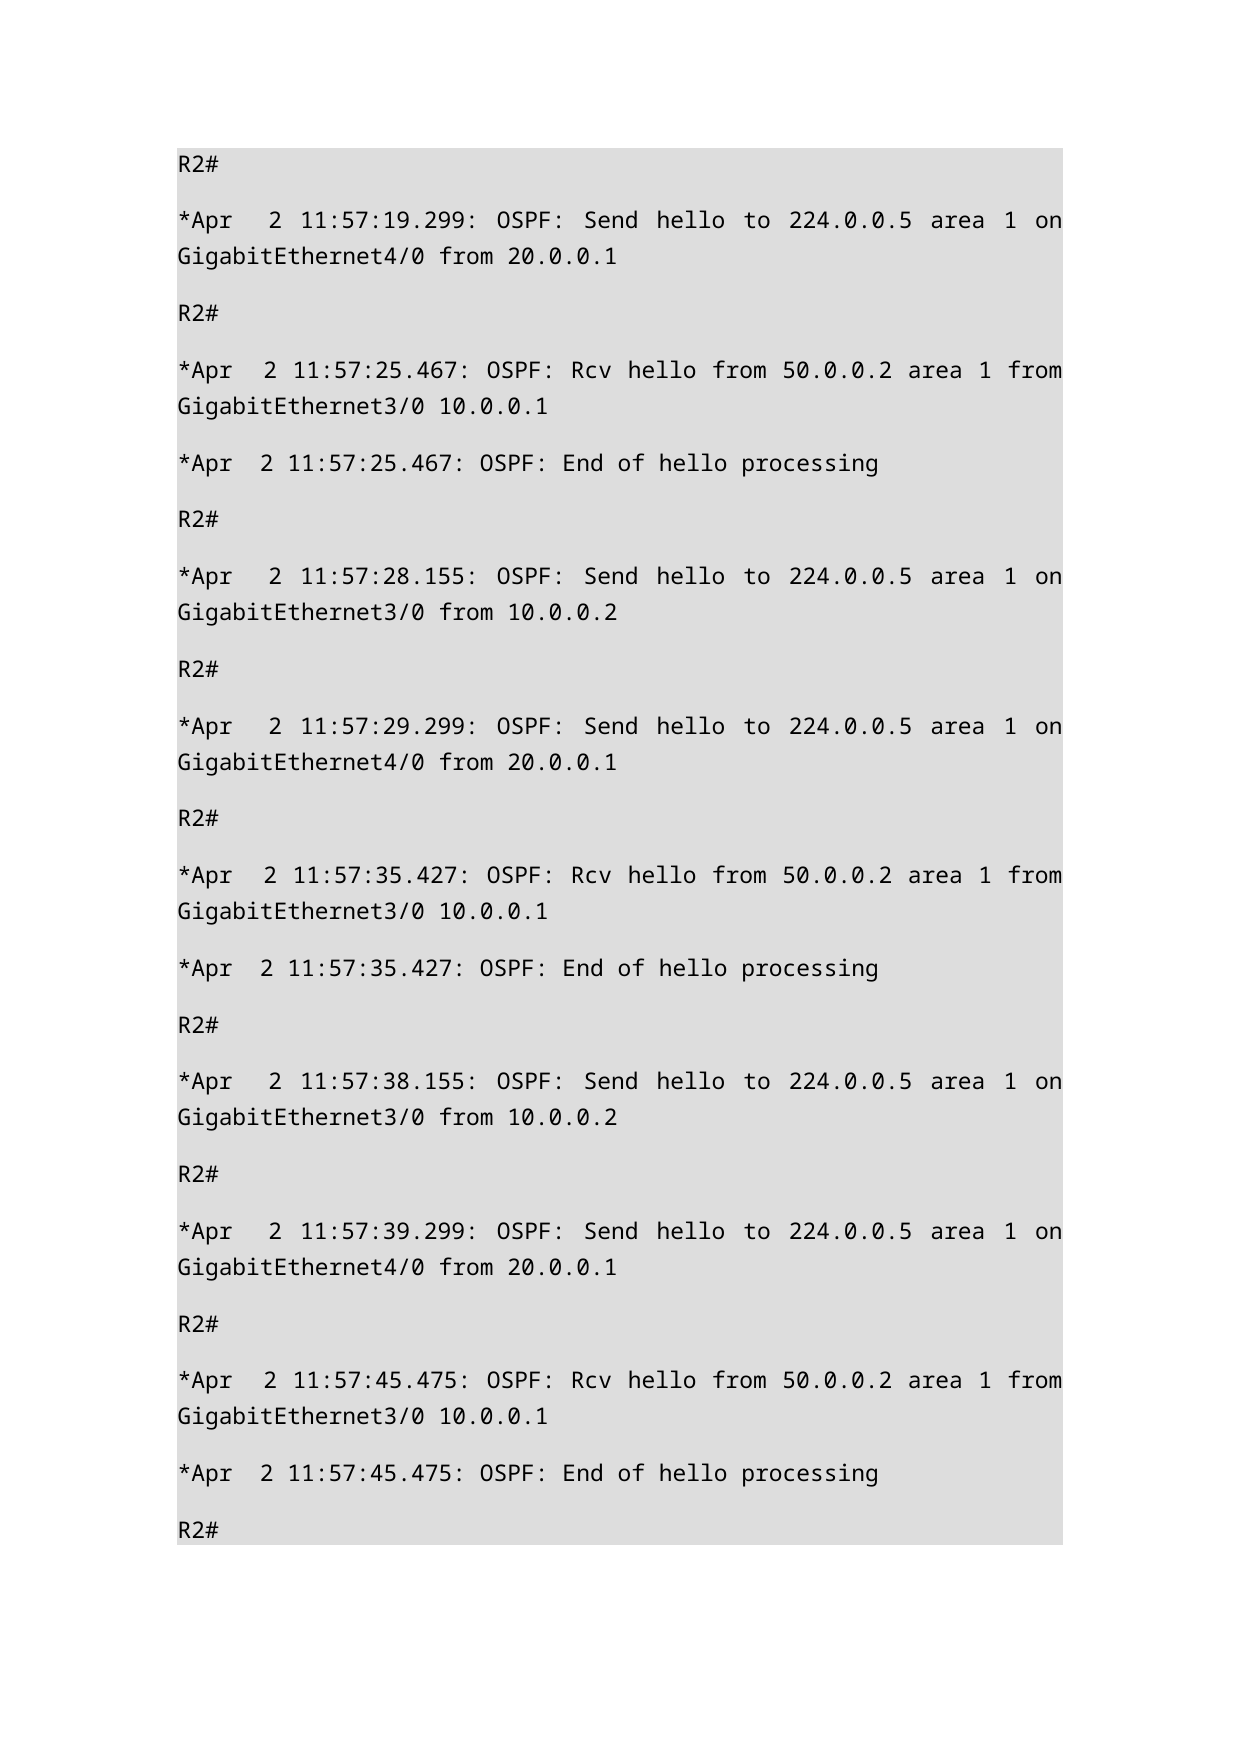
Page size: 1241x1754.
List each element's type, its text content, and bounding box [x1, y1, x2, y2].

text R2# [177, 1008, 1063, 1040]
text R2# [177, 503, 1063, 534]
text R2# [177, 148, 1063, 179]
text *Apr 2 11:57:35.427: OSPF: Rcv hello from 50.0.0.2 area 1 from GigabitEthernet3/0 10.0.0.1 [177, 859, 1063, 926]
text R2# [177, 1158, 1063, 1189]
text R2# [177, 1514, 1063, 1545]
text *Apr 2 11:57:28.155: OSPF: Send hello to 224.0.0.5 area 1 on GigabitEthernet3/0 from 10.0.0.2 [177, 560, 1063, 627]
text R2# [177, 297, 1063, 328]
text *Apr 2 11:57:39.299: OSPF: Send hello to 224.0.0.5 area 1 on GigabitEthernet4/0 from 20.0.0.1 [177, 1215, 1063, 1282]
text *Apr 2 11:57:19.299: OSPF: Send hello to 224.0.0.5 area 1 on GigabitEthernet4/0 from 20.0.0.1 [177, 204, 1063, 272]
text *Apr 2 11:57:45.475: OSPF: Rcv hello from 50.0.0.2 area 1 from GigabitEthernet3/0 10.0.0.1 [177, 1364, 1063, 1431]
text R2# [177, 802, 1063, 833]
text *Apr 2 11:57:29.299: OSPF: Send hello to 224.0.0.5 area 1 on GigabitEthernet4/0 from 20.0.0.1 [177, 709, 1063, 777]
text *Apr 2 11:57:45.475: OSPF: End of hello processing [177, 1457, 1063, 1488]
text *Apr 2 11:57:25.467: OSPF: Rcv hello from 50.0.0.2 area 1 from GigabitEthernet3/0 10.0.0.1 [177, 354, 1063, 421]
text R2# [177, 653, 1063, 684]
text *Apr 2 11:57:38.155: OSPF: Send hello to 224.0.0.5 area 1 on GigabitEthernet3/0 from 10.0.0.2 [177, 1065, 1063, 1132]
text R2# [177, 1307, 1063, 1339]
text *Apr 2 11:57:25.467: OSPF: End of hello processing [177, 447, 1063, 478]
text *Apr 2 11:57:35.427: OSPF: End of hello processing [177, 952, 1063, 983]
